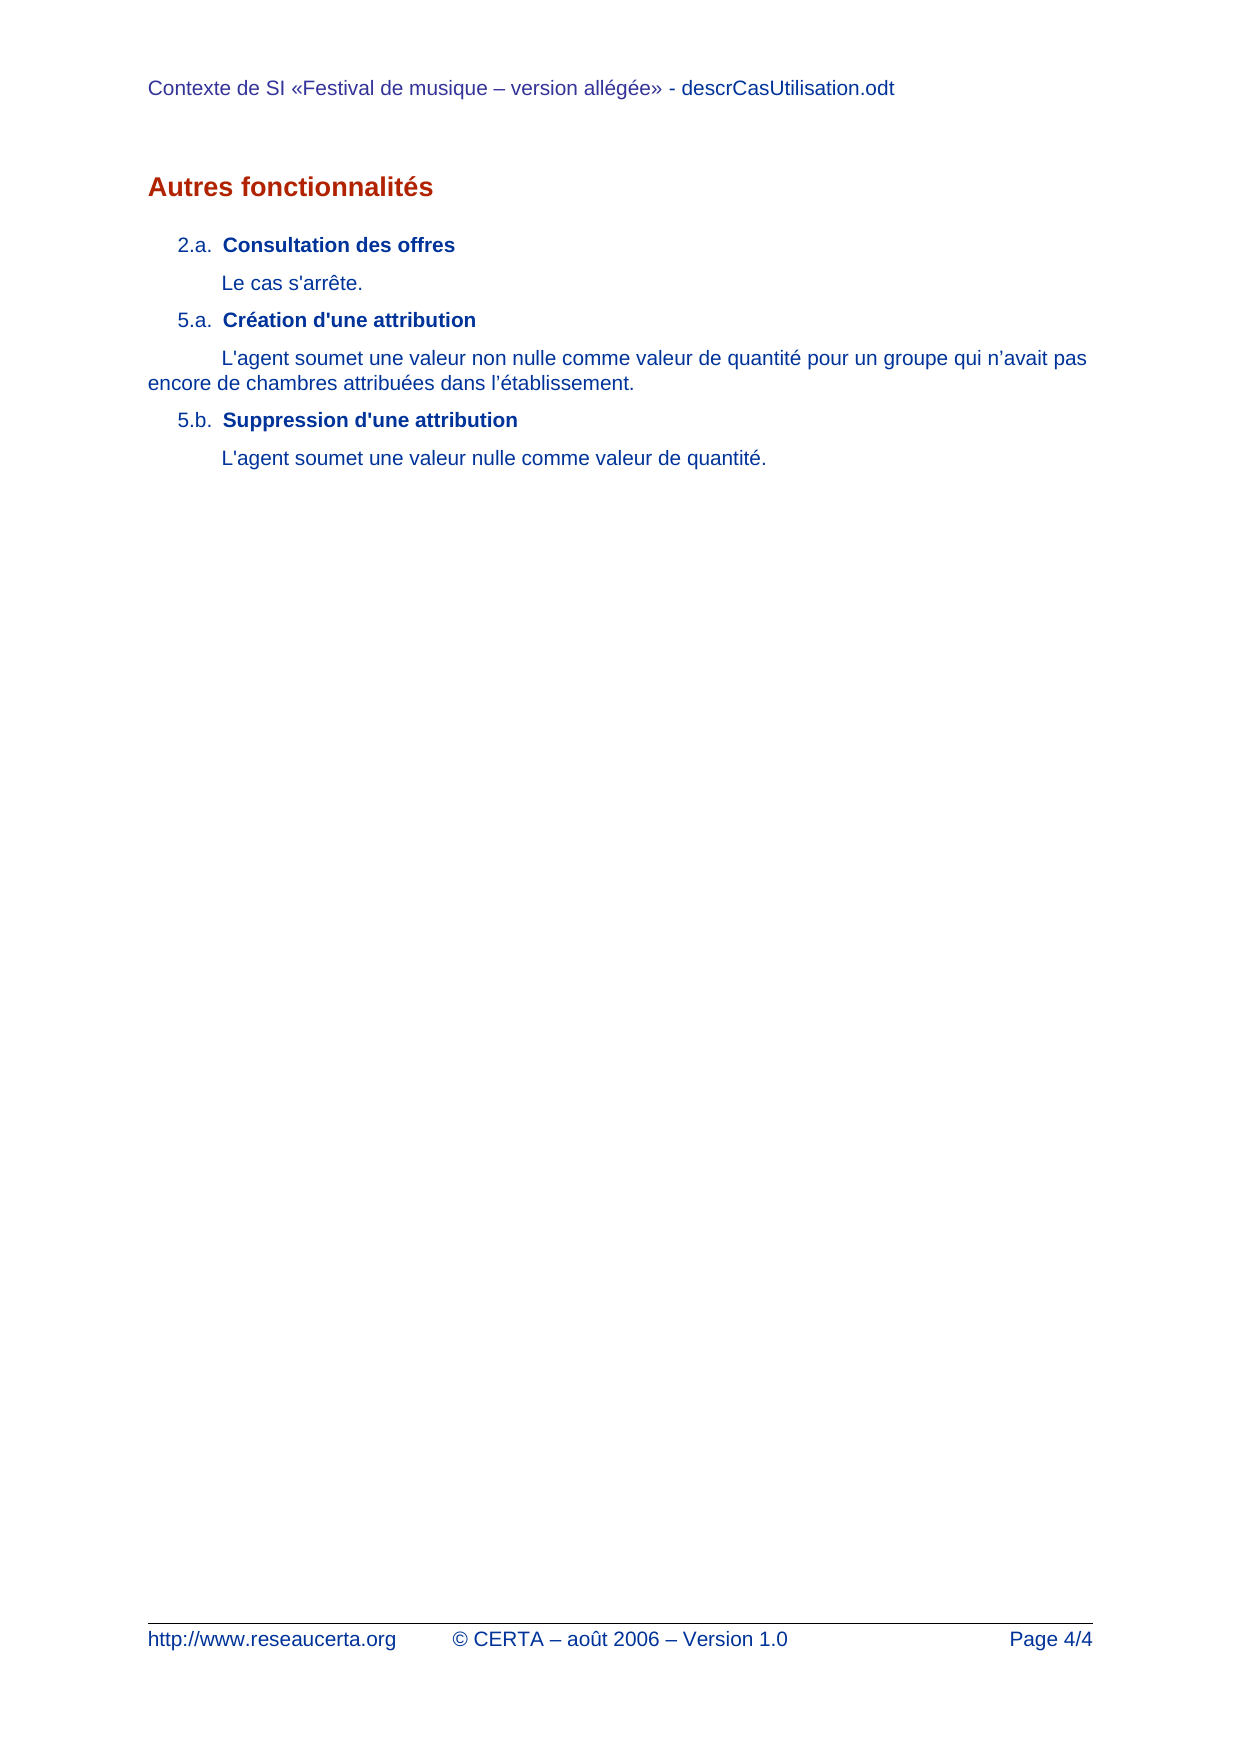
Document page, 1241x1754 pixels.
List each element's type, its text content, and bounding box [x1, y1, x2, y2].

subtitle Autres fonctionnalités [148, 172, 1093, 203]
text 2.a. Consultation des offres [177, 232, 1093, 257]
text 5.b. Suppression d'une attribution [177, 407, 1093, 432]
text L'agent soumet une valeur nulle comme valeur de quantité. [148, 444, 1093, 469]
text L'agent soumet une valeur non nulle comme valeur de quantité pour un groupe qui n’avait pas encore de chambres attribuées dans l’établissement. [148, 344, 1093, 394]
text Le cas s'arrête. [148, 269, 1093, 294]
text 5.a. Création d'une attribution [177, 307, 1093, 332]
